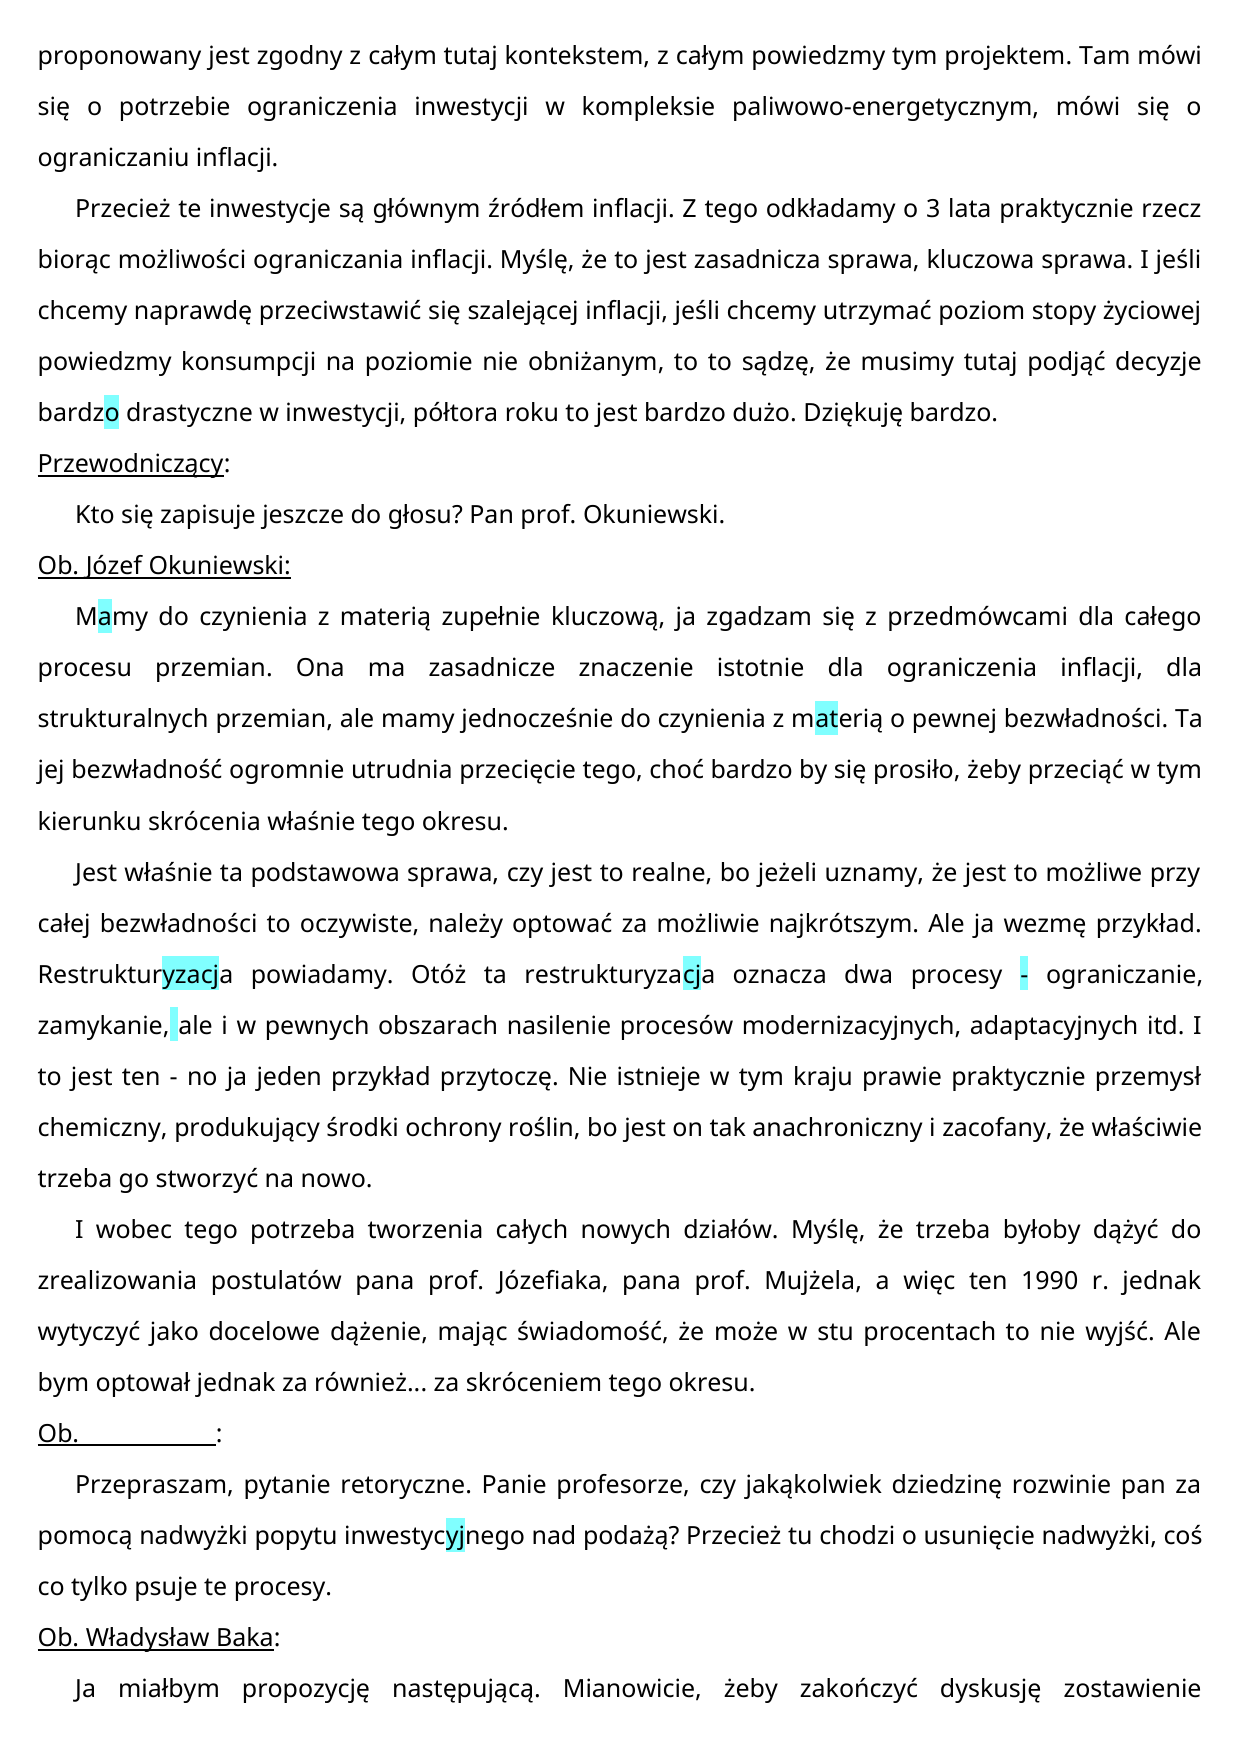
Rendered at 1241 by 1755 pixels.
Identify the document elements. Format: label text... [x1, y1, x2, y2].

text Ja miałbym propozycję następującą. Mianowicie, żeby zakończyć dyskusję zostawienie [37, 1671, 1203, 1705]
text Ob. Józef Okuniewski: [37, 548, 1203, 582]
text proponowany jest zgodny z całym tutaj kontekstem, z całym powiedzmy tym projektem. Tam mówi się o potrzebie ograniczenia inwestycji w kompleksie paliwowo-energetycznym, mówi się o ograniczaniu inflacji. [37, 37, 1203, 174]
text I wobec tego potrzeba tworzenia całych nowych działów. Myślę, że trzeba byłoby dążyć do zrealizowania postulatów pana prof. Józefiaka, pana prof. Mujżela, a więc ten 1990 r. jednak wytyczyć jako docelowe dążenie, mając świadomość, że może w stu procentach to nie wyjść. Ale bym optował jednak za również... za skróceniem tego okresu. [37, 1211, 1203, 1399]
text Przecież te inwestycje są głównym źródłem inflacji. Z tego odkładamy o 3 lata praktycznie rzecz biorąc możliwości ograniczania inflacji. Myślę, że to jest zasadnicza sprawa, kluczowa sprawa. I jeśli chcemy naprawdę przeciwstawić się szalejącej inflacji, jeśli chcemy utrzymać poziom stopy życiowej powiedzmy konsumpcji na poziomie nie obniżanym, to to sądzę, że musimy tutaj podjąć decyzje bardzo drastyczne w inwestycji, półtora roku to jest bardzo dużo. Dziękuję bardzo. [37, 191, 1203, 429]
text Ob. Władysław Baka: [37, 1620, 1203, 1654]
text Przepraszam, pytanie retoryczne. Panie profesorze, czy jakąkolwiek dziedzinę rozwinie pan za pomocą nadwyżki popytu inwestycyjnego nad podażą? Przecież tu chodzi o usunięcie nadwyżki, coś co tylko psuje te procesy. [37, 1467, 1203, 1603]
text Jest właśnie ta podstawowa sprawa, czy jest to realne, bo jeżeli uznamy, że jest to możliwe przy całej bezwładności to oczywiste, należy optować za możliwie najkrótszym. Ale ja wezmę przykład. Restrukturyzacja powiadamy. Otóż ta restrukturyzacja oznacza dwa procesy - ograniczanie, zamykanie, ale i w pewnych obszarach nasilenie procesów modernizacyjnych, adaptacyjnych itd. I to jest ten - no ja jeden przykład przytoczę. Nie istnieje w tym kraju prawie praktycznie przemysł chemiczny, produkujący środki ochrony roślin, bo jest on tak anachroniczny i zacofany, że właściwie trzeba go stworzyć na nowo. [37, 854, 1203, 1194]
text Kto się zapisuje jeszcze do głosu? Pan prof. Okuniewski. [37, 497, 1203, 531]
text Ob. : [37, 1416, 1203, 1450]
text Przewodniczący: [37, 446, 1203, 480]
text Mamy do czynienia z materią zupełnie kluczową, ja zgadzam się z przedmówcami dla całego procesu przemian. Ona ma zasadnicze znaczenie istotnie dla ograniczenia inflacji, dla strukturalnych przemian, ale mamy jednocześnie do czynienia z materią o pewnej bezwładności. Ta jej bezwładność ogromnie utrudnia przecięcie tego, choć bardzo by się prosiło, żeby przeciąć w tym kierunku skrócenia właśnie tego okresu. [37, 599, 1203, 837]
